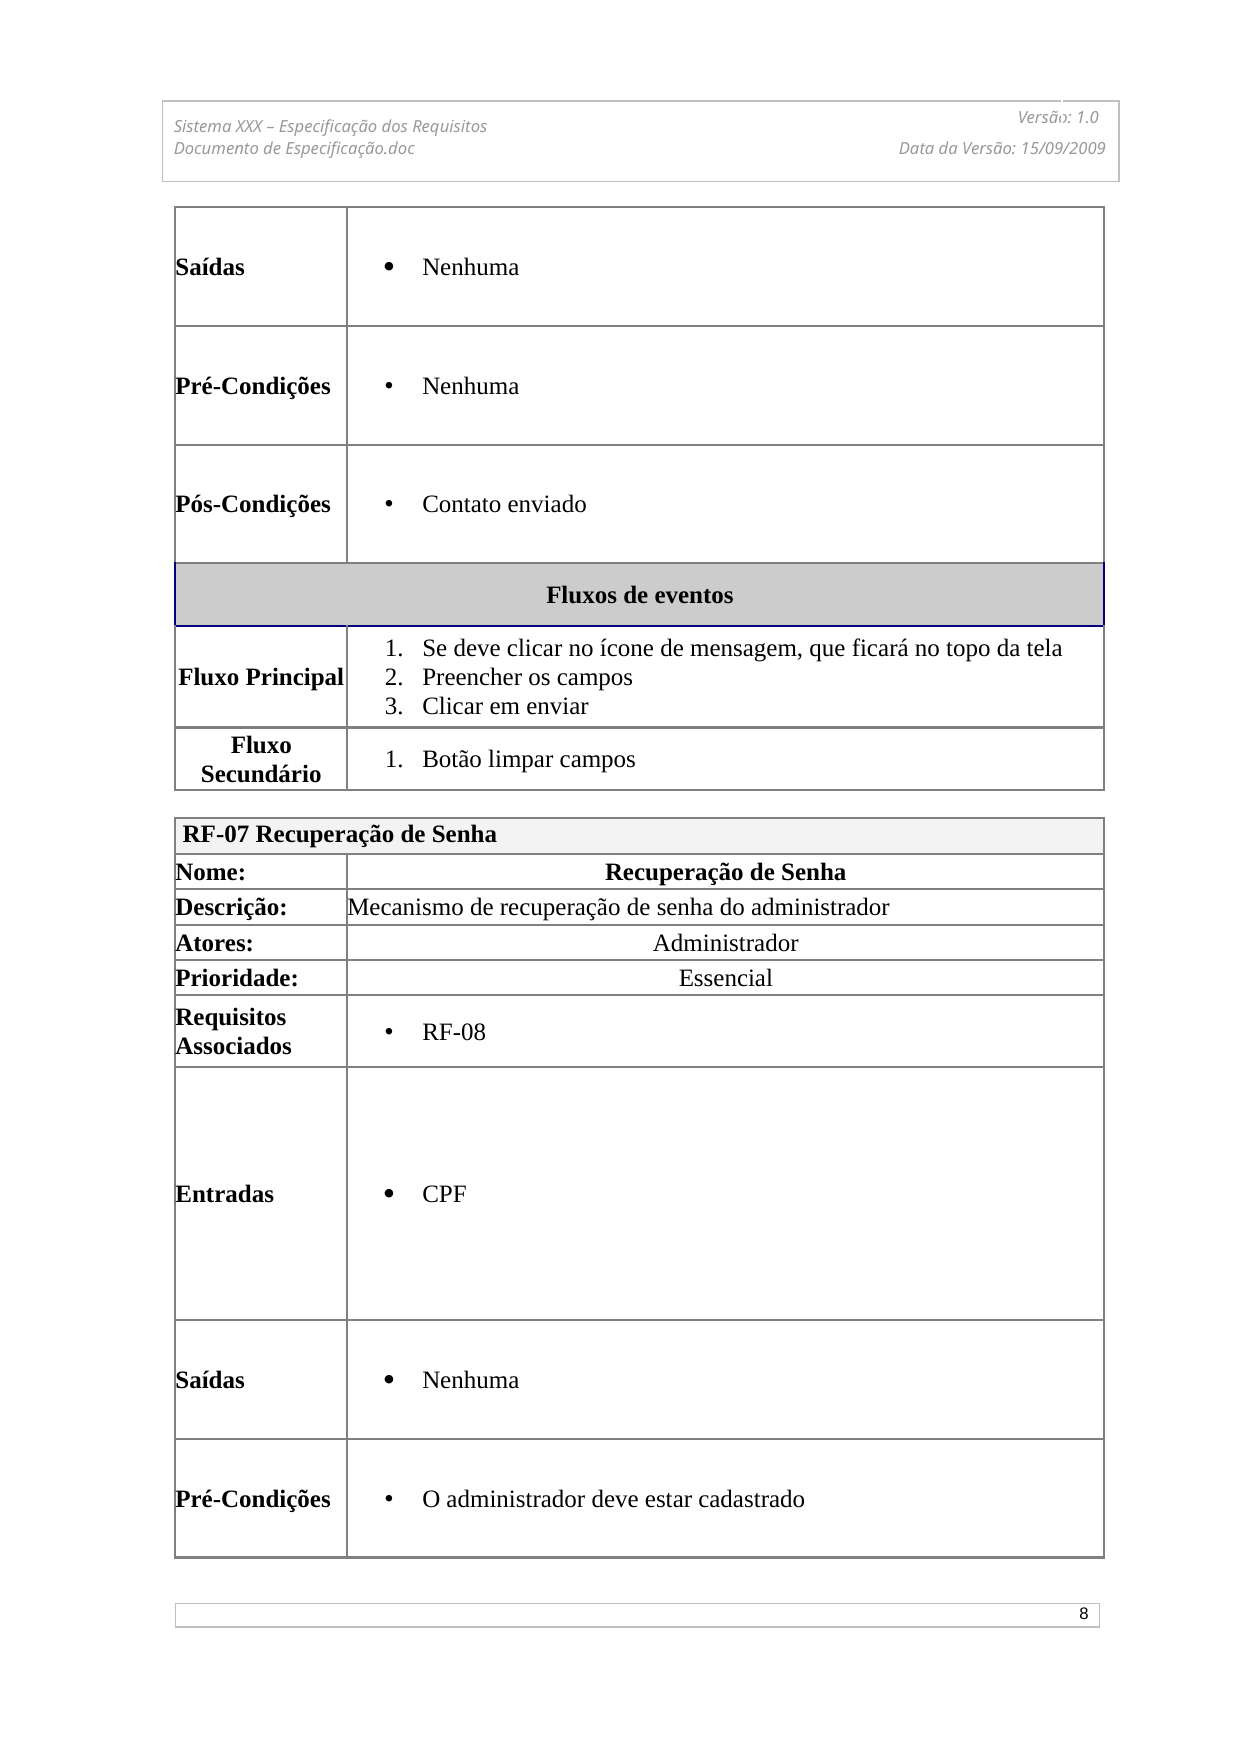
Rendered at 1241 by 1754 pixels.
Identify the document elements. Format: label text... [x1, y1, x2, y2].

table_cell Nenhuma [348, 1321, 1103, 1438]
table_cell Saídas [176, 1321, 346, 1438]
table_cell Essencial [348, 961, 1103, 994]
table_cell CPF [348, 1068, 1103, 1319]
table_cell Pós-Condições [176, 446, 346, 562]
table_header RF-07 Recuperação de Senha [176, 819, 1103, 853]
table_cell Pré-Condições [176, 327, 346, 443]
table_cell Fluxos de eventos [176, 564, 1103, 580]
table_cell Contato enviado [348, 446, 1103, 562]
table_cell Recuperação de Senha [348, 855, 1103, 888]
table_cell Saídas [176, 208, 346, 325]
table_cell Nenhuma [348, 327, 1103, 443]
table_cell Atores: [176, 926, 346, 959]
table_cell Nenhuma [348, 208, 1103, 325]
table_cell Se deve clicar no ícone de mensagem, que ficará no topo da tela Preencher os campos Clicar em enviar [348, 627, 1103, 726]
table_cell Requisitos Associados [176, 996, 346, 1066]
table_cell Entradas [176, 1068, 346, 1319]
table_cell Administrador [348, 926, 1103, 959]
table_cell Nome: [176, 855, 346, 888]
table_cell Prioridade: [176, 961, 346, 994]
table_cell Botão limpar campos [348, 729, 1103, 789]
table_cell Fluxos de eventos [176, 609, 1103, 625]
table_cell Pré-Condições [176, 1440, 346, 1556]
table_cell RF-08 [348, 996, 1103, 1066]
table_cell Mecanismo de recuperação de senha do administrador [348, 890, 1103, 923]
table_cell Fluxo Principal [176, 627, 346, 726]
table_cell Fluxo Secundário [176, 729, 346, 789]
table_cell O administrador deve estar cadastrado [348, 1440, 1103, 1556]
table_cell Descrição: [176, 890, 346, 923]
